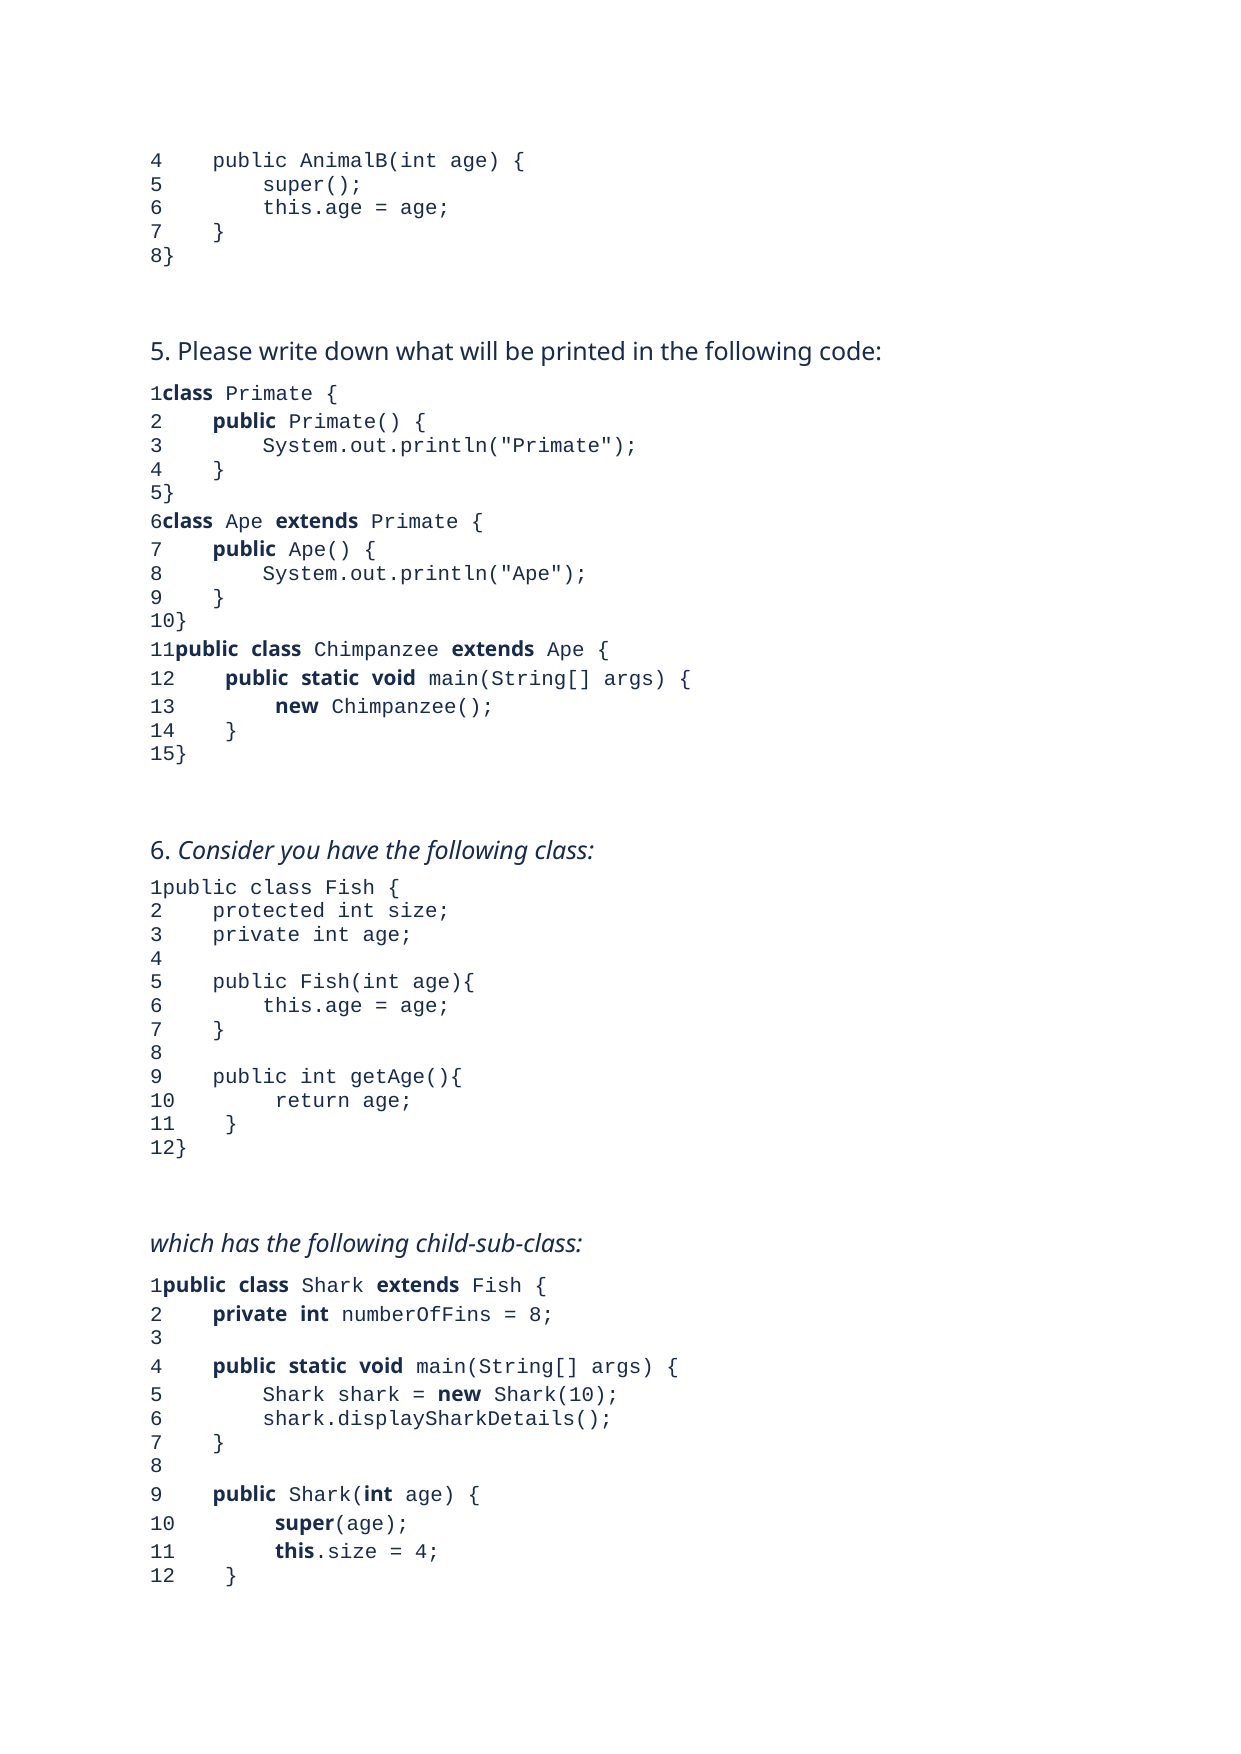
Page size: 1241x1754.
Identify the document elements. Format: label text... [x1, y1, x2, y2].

text 4 public AnimalB(int age) { [150, 150, 1090, 174]
text 9 public Shark(int age) { [150, 1479, 1090, 1508]
text 8 [150, 1042, 1090, 1066]
text 1class Primate { [150, 378, 1090, 407]
text 14 } [150, 720, 1090, 743]
text 8 [150, 1455, 1090, 1479]
text 7 public Ape() { [150, 534, 1090, 563]
text 12 public static void main(String[] args) { [150, 663, 1090, 691]
text which has the following child-sub-class: [150, 1226, 1090, 1260]
text 5 super(); [150, 174, 1090, 197]
text 2 protected int size; [150, 900, 1090, 924]
text 1public class Shark extends Fish { [150, 1270, 1090, 1299]
text 5 Shark shark = new Shark(10); [150, 1379, 1090, 1408]
text 5} [150, 482, 1090, 506]
text 9 public int getAge(){ [150, 1066, 1090, 1089]
text 6 this.age = age; [150, 995, 1090, 1019]
text 5. Please write down what will be printed in the following code: [150, 333, 1090, 368]
text 1public class Fish { [150, 877, 1090, 900]
text 13 new Chimpanzee(); [150, 691, 1090, 720]
text 3 private int age; [150, 924, 1090, 948]
text 15} [150, 743, 1090, 767]
text 4 [150, 948, 1090, 971]
text 3 [150, 1327, 1090, 1351]
text 4 public static void main(String[] args) { [150, 1351, 1090, 1379]
text 11 this.size = 4; [150, 1536, 1090, 1565]
text 10 return age; [150, 1089, 1090, 1113]
text 12 } [150, 1565, 1090, 1588]
text 10 super(age); [150, 1508, 1090, 1536]
text 12} [150, 1137, 1090, 1161]
text 7 } [150, 221, 1090, 244]
text 2 public Primate() { [150, 407, 1090, 435]
text 10} [150, 610, 1090, 634]
text 9 } [150, 587, 1090, 610]
text 2 private int numberOfFins = 8; [150, 1299, 1090, 1327]
text 8} [150, 244, 1090, 268]
text 11public class Chimpanzee extends Ape { [150, 634, 1090, 663]
text 6 shark.displaySharkDetails(); [150, 1408, 1090, 1432]
text 6class Ape extends Primate { [150, 506, 1090, 534]
text 4 } [150, 459, 1090, 482]
text 11 } [150, 1113, 1090, 1137]
text 7 } [150, 1019, 1090, 1042]
text 3 System.out.println("Primate"); [150, 435, 1090, 459]
text 6 this.age = age; [150, 197, 1090, 221]
text 5 public Fish(int age){ [150, 971, 1090, 995]
text 7 } [150, 1432, 1090, 1455]
text 6. Consider you have the following class: [150, 832, 1090, 866]
text 8 System.out.println("Ape"); [150, 563, 1090, 587]
